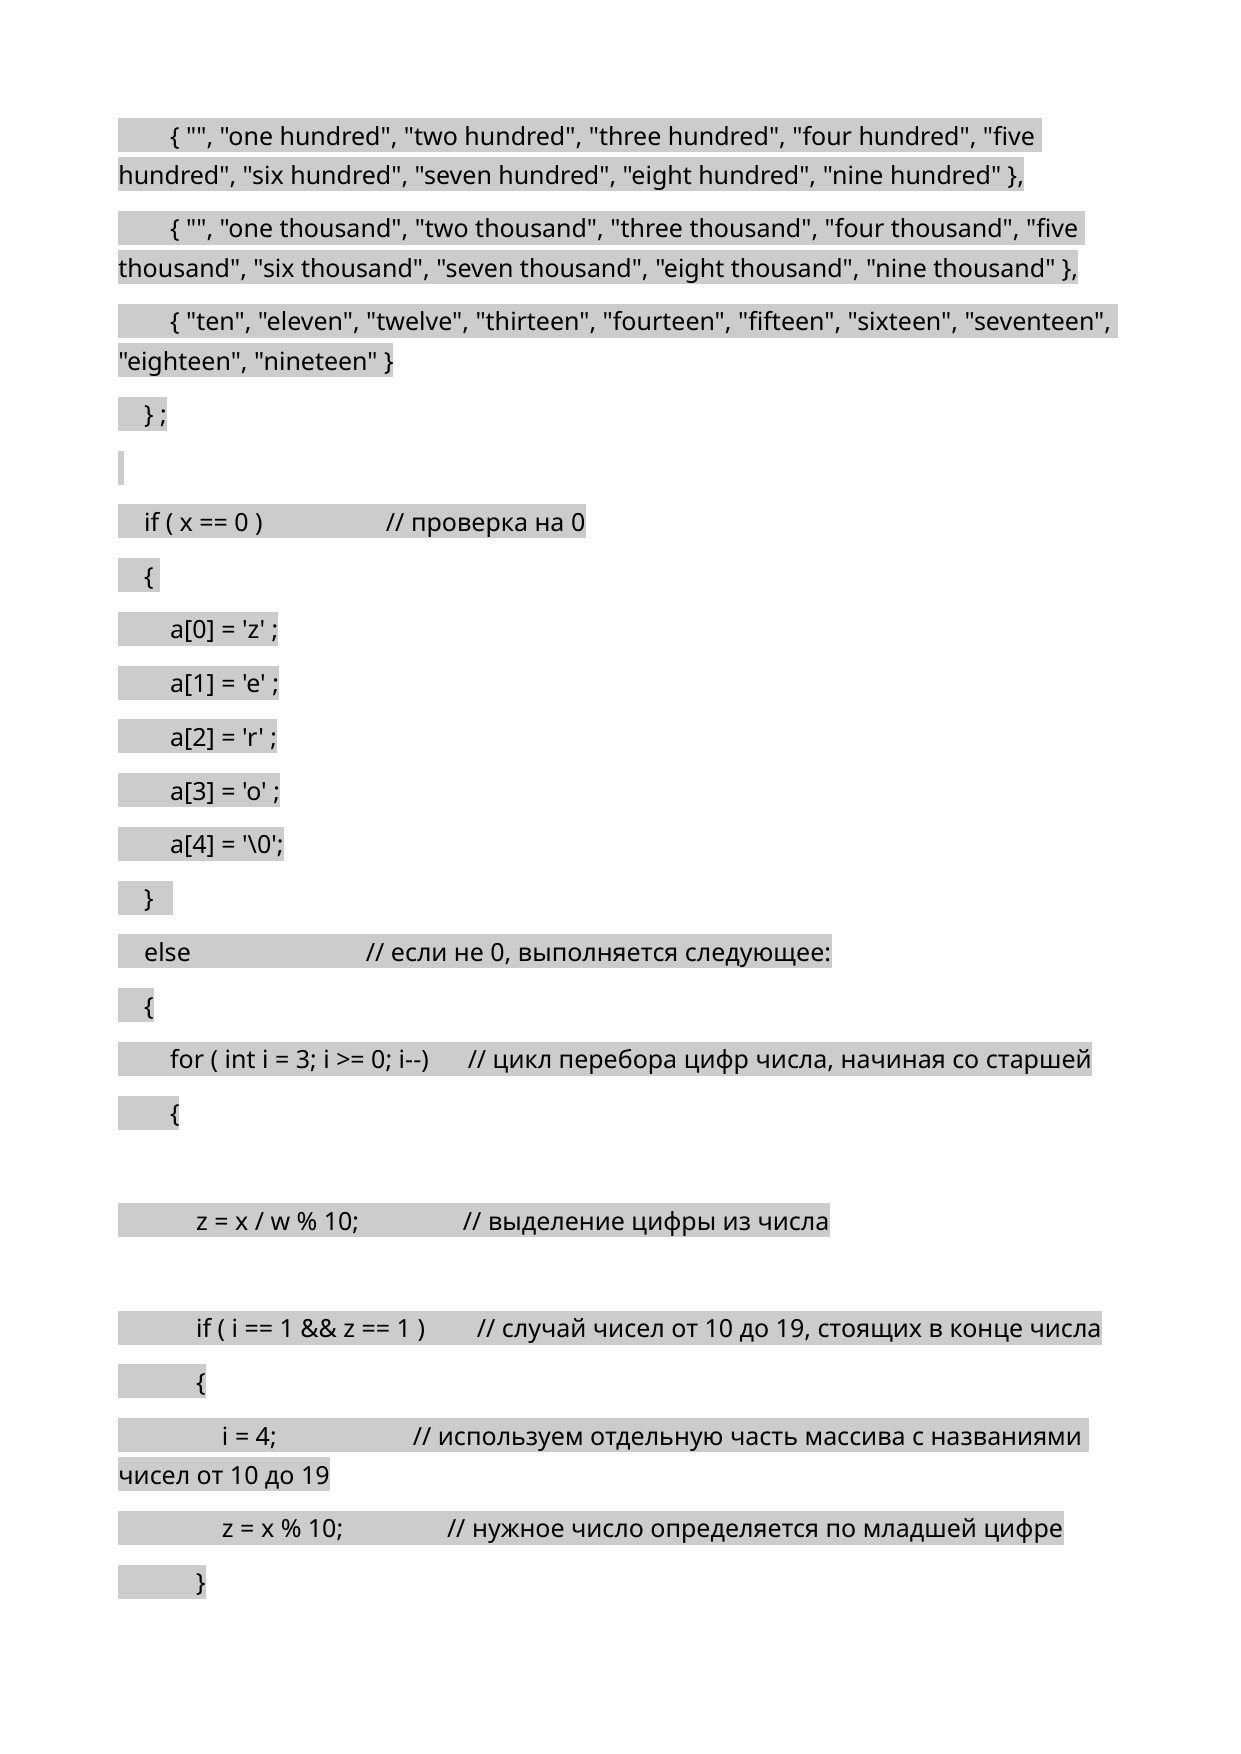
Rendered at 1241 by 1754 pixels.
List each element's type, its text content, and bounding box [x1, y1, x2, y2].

text { "ten", "eleven", "twelve", "thirteen", "fourteen", "fifteen", "sixteen", "seventeen", "eighteen", "nineteen" } [118, 304, 1122, 377]
text if ( x == 0 ) // проверка на 0 [118, 504, 1122, 538]
text } ; [118, 397, 1122, 431]
text { [118, 558, 1122, 592]
text else // если не 0, выполняется следующее: [118, 934, 1122, 968]
text z = x % 10; // нужное число определяется по младшей цифре [118, 1511, 1122, 1545]
text if ( i == 1 && z == 1 ) // случай чисел от 10 до 19, стоящих в конце числа [118, 1311, 1122, 1345]
text z = x / w % 10; // выделение цифры из числа [118, 1203, 1122, 1237]
text { [118, 988, 1122, 1022]
text { "", "one thousand", "two thousand", "three thousand", "four thousand", "five thousand", "six thousand", "seven thousand", "eight thousand", "nine thousand" }, [118, 211, 1122, 284]
text { [118, 1096, 1122, 1130]
text { "", "one hundred", "two hundred", "three hundred", "four hundred", "five hundred", "six hundred", "seven hundred", "eight hundred", "nine hundred" }, [118, 118, 1122, 191]
text a[4] = '\0'; [118, 827, 1122, 861]
text { [118, 1364, 1122, 1398]
text i = 4; // используем отдельную часть массива с названиями чисел от 10 до 19 [118, 1418, 1122, 1491]
text for ( int i = 3; i >= 0; i--) // цикл перебора цифр числа, начиная со старшей [118, 1042, 1122, 1076]
text a[1] = 'e' ; [118, 666, 1122, 700]
text } [118, 1565, 1122, 1599]
text } [118, 881, 1122, 915]
text a[3] = 'o' ; [118, 773, 1122, 807]
text a[0] = 'z' ; [118, 612, 1122, 646]
text a[2] = 'r' ; [118, 719, 1122, 753]
